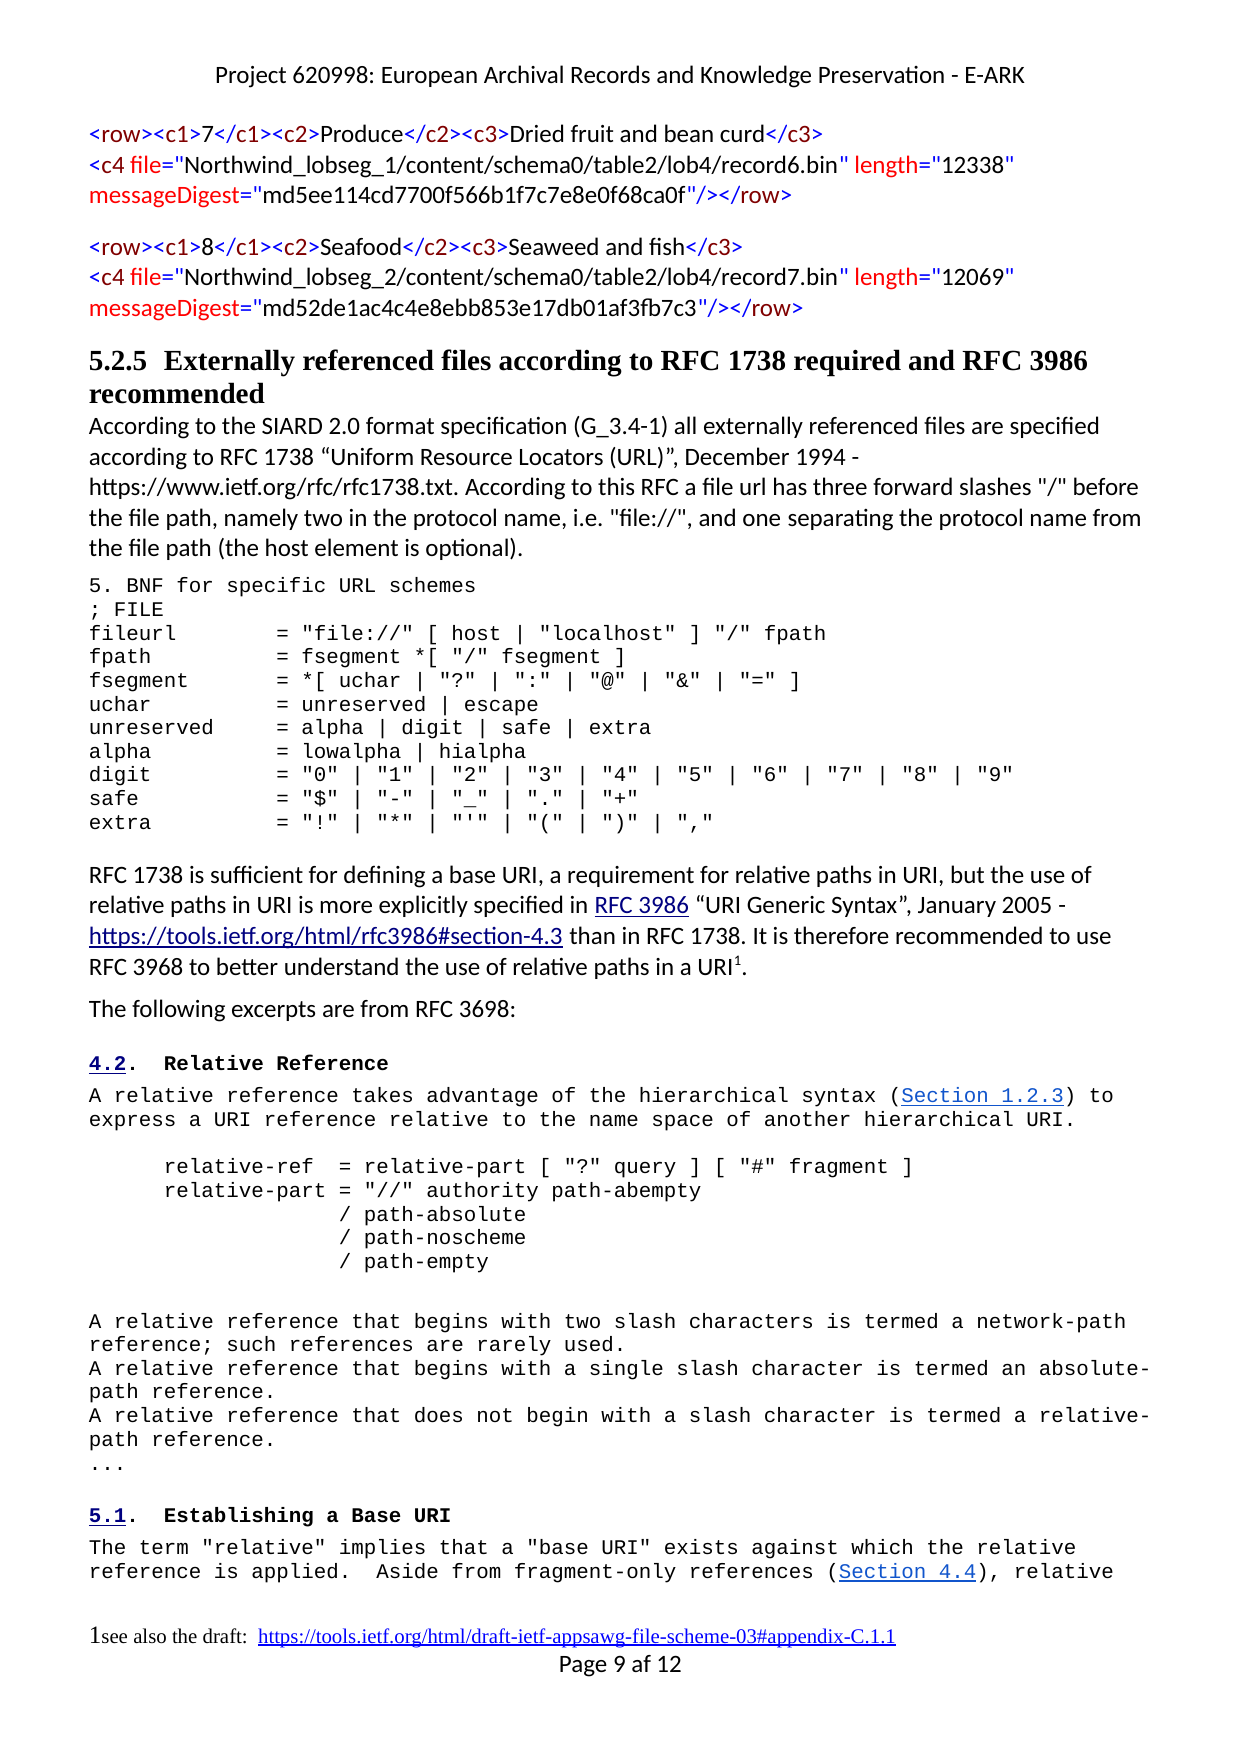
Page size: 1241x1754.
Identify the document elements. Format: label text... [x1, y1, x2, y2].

subtitle 4.2. Relative Reference [89, 1053, 1152, 1077]
text A relative reference takes advantage of the hierarchical syntax (Section 1.2.3) to express a URI reference relative to the name space of another hierarchical URI. relative-ref = relative-part [ "?" query ] [ "#" fragment ] relative-part = "//" authority path-abempty / path-absolute / path-noscheme / path-empty [89, 1085, 1152, 1274]
text fileurl = "file://" [ host | "localhost" ] "/" fpath [89, 623, 1152, 646]
text extra = "!" | "*" | "'" | "(" | ")" | "," [89, 812, 1152, 835]
text fsegment = *[ uchar | "?" | ":" | "@" | "&" | "=" ] [89, 670, 1152, 693]
text ; FILE [89, 599, 1152, 623]
text A relative reference that begins with two slash characters is termed a network-path reference; such references are rarely used. [89, 1311, 1152, 1358]
text 5. BNF for specific URL schemes [89, 575, 1152, 599]
text alpha = lowalpha | hialpha [89, 741, 1152, 764]
text A relative reference that begins with a single slash character is termed an absolute-path reference. [89, 1358, 1152, 1405]
text fpath = fsegment *[ "/" fsegment ] [89, 646, 1152, 670]
text The following excerpts are from RFC 3698: [89, 994, 1152, 1024]
text uchar = unreserved | escape [89, 693, 1152, 717]
text According to the SIARD 2.0 format specification (G_3.4-1) all externally referenced files are specified according to RFC 1738 “Uniform Resource Locators (URL)”, December 1994 - https://www.ietf.org/rfc/rfc1738.txt. According to this RFC a file url has three forward slashes "/" before the file path, namely two in the protocol name, i.e. "file://", and one separating the protocol name from the file path (the host element is optional). [89, 410, 1152, 563]
text digit = "0" | "1" | "2" | "3" | "4" | "5" | "6" | "7" | "8" | "9" [89, 764, 1152, 788]
text <row><c1>7</c1><c2>Produce</c2><c3>Dried fruit and bean curd</c3> <c4 file="Northwind_lobseg_1/content/schema0/table2/lob4/record6.bin" length="12338" messageDigest="md5ee114cd7700f566b1f7c7e8e0f68ca0f"/></row> [89, 118, 1152, 210]
text ... [89, 1452, 1152, 1476]
list Externally referenced files according to RFC 1738 required and RFC 3986 recommended [89, 343, 1152, 410]
text A relative reference that does not begin with a slash character is termed a relative-path reference. [89, 1405, 1152, 1452]
text see also the draft: https://tools.ietf.org/html/draft-ietf-appsawg-file-scheme-03#appendix-C.1.1 [89, 1620, 1152, 1648]
text RFC 1738 is sufficient for defining a base URI, a requirement for relative paths in URI, but the use of relative paths in URI is more explicitly specified in RFC 3986 “URI Generic Syntax”, January 2005 - https://tools.ietf.org/html/rfc3986#section-4.3 than in RFC 1738. It is therefore recommended to use RFC 3968 to better understand the use of relative paths in a URI. [89, 859, 1152, 981]
text <row><c1>8</c1><c2>Seafood</c2><c3>Seaweed and fish</c3> <c4 file="Northwind_lobseg_2/content/schema0/table2/lob4/record7.bin" length="12069" messageDigest="md52de1ac4c4e8ebb853e17db01af3fb7c3"/></row> [89, 231, 1152, 322]
text safe = "$" | "-" | "_" | "." | "+" [89, 788, 1152, 812]
subtitle 5.1. Establishing a Base URI [89, 1505, 1152, 1529]
text unreserved = alpha | digit | safe | extra [89, 717, 1152, 741]
subtitle The term "relative" implies that a "base URI" exists against which the relative reference is applied. Aside from fragment-only references (Section 4.4), relative [89, 1537, 1152, 1584]
